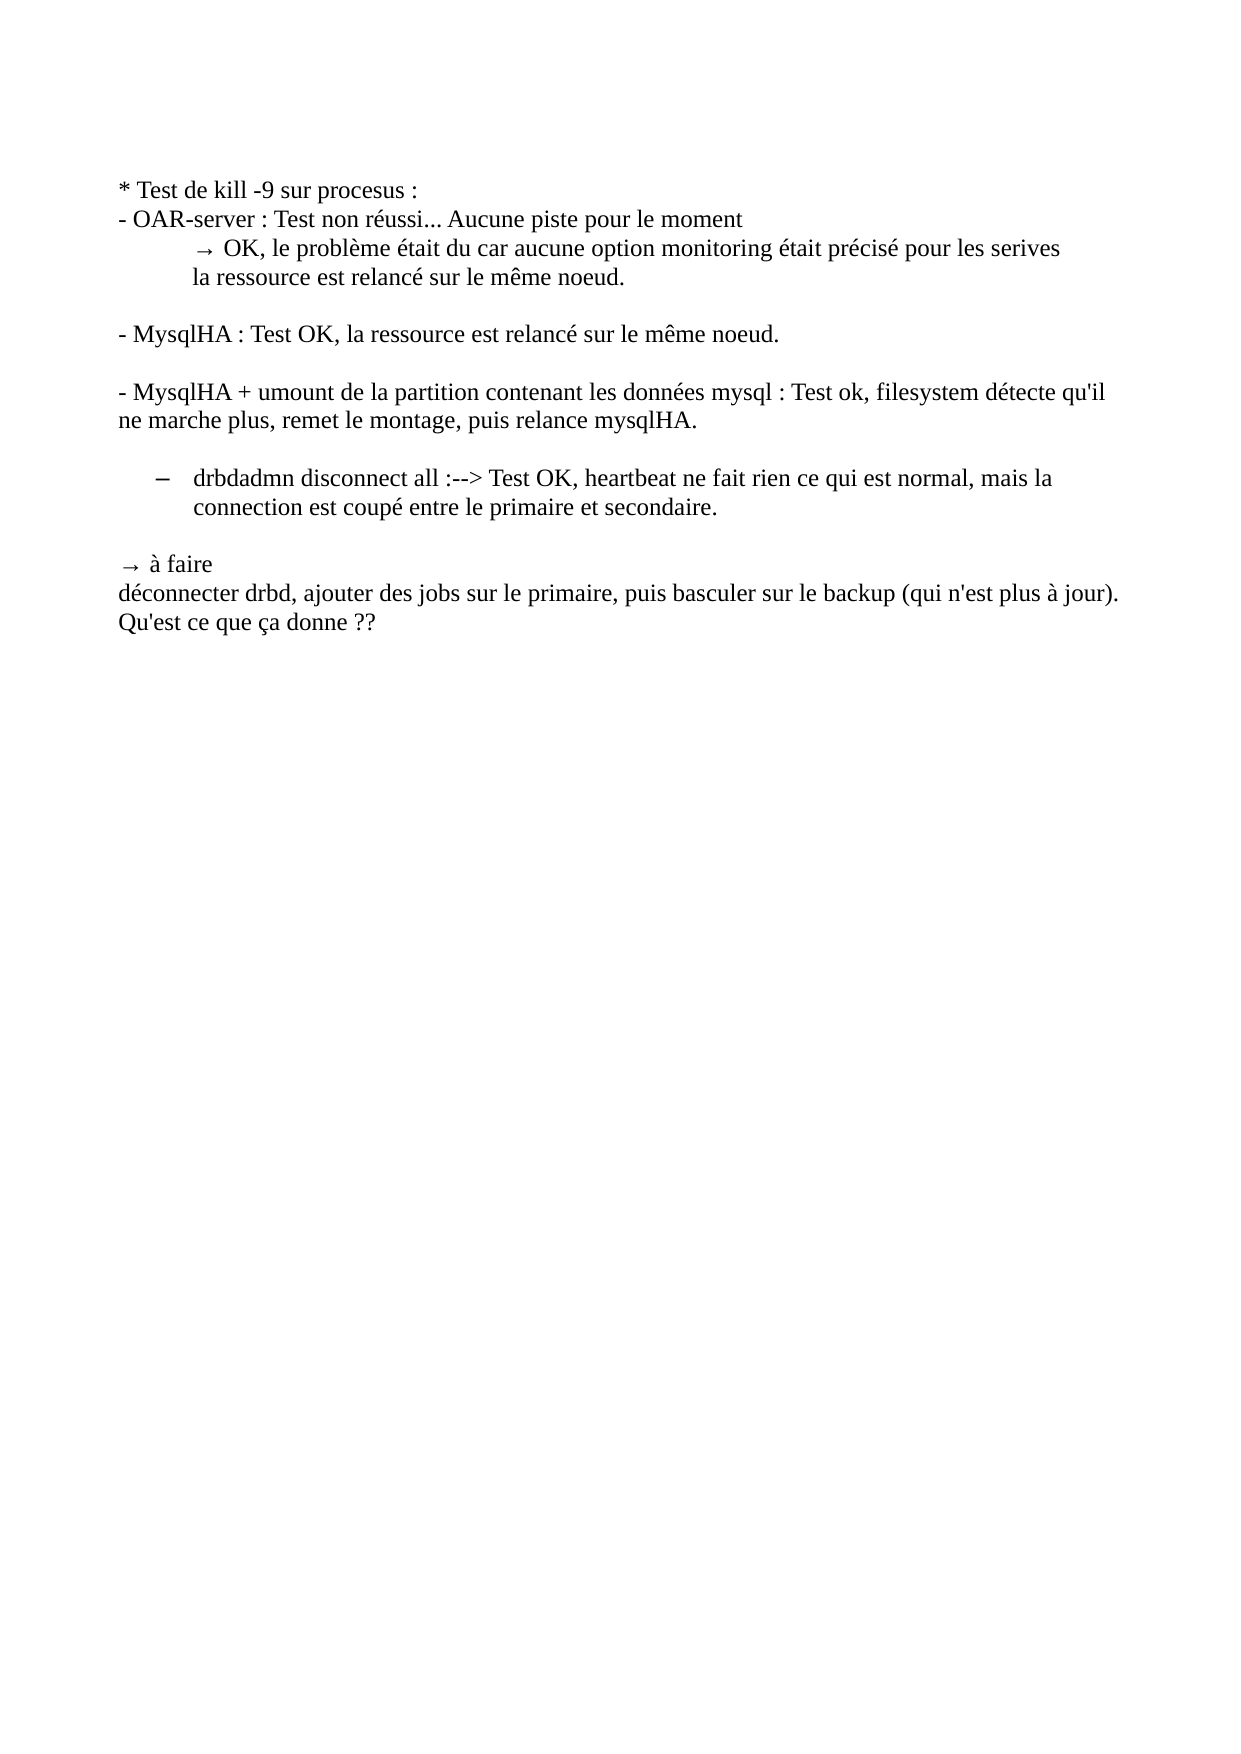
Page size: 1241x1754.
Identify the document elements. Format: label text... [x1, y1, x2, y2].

text - OAR-server : Test non réussi... Aucune piste pour le moment [118, 204, 1122, 233]
text → à faire [118, 549, 1122, 578]
text → OK, le problème était du car aucune option monitoring était précisé pour les serives [118, 233, 1122, 262]
text - MysqlHA + umount de la partition contenant les données mysql : Test ok, filesystem détecte qu'il ne marche plus, remet le montage, puis relance mysqlHA. [118, 377, 1122, 434]
list drbdadmn disconnect all :--> Test OK, heartbeat ne fait rien ce qui est normal, mais la connection est coupé entre le primaire et secondaire. [156, 463, 1122, 521]
text la ressource est relancé sur le même noeud. [118, 262, 1122, 291]
text déconnecter drbd, ajouter des jobs sur le primaire, puis basculer sur le backup (qui n'est plus à jour). Qu'est ce que ça donne ?? [118, 578, 1122, 636]
text * Test de kill -9 sur procesus : [118, 118, 1122, 204]
text - MysqlHA : Test OK, la ressource est relancé sur le même noeud. [118, 319, 1122, 348]
